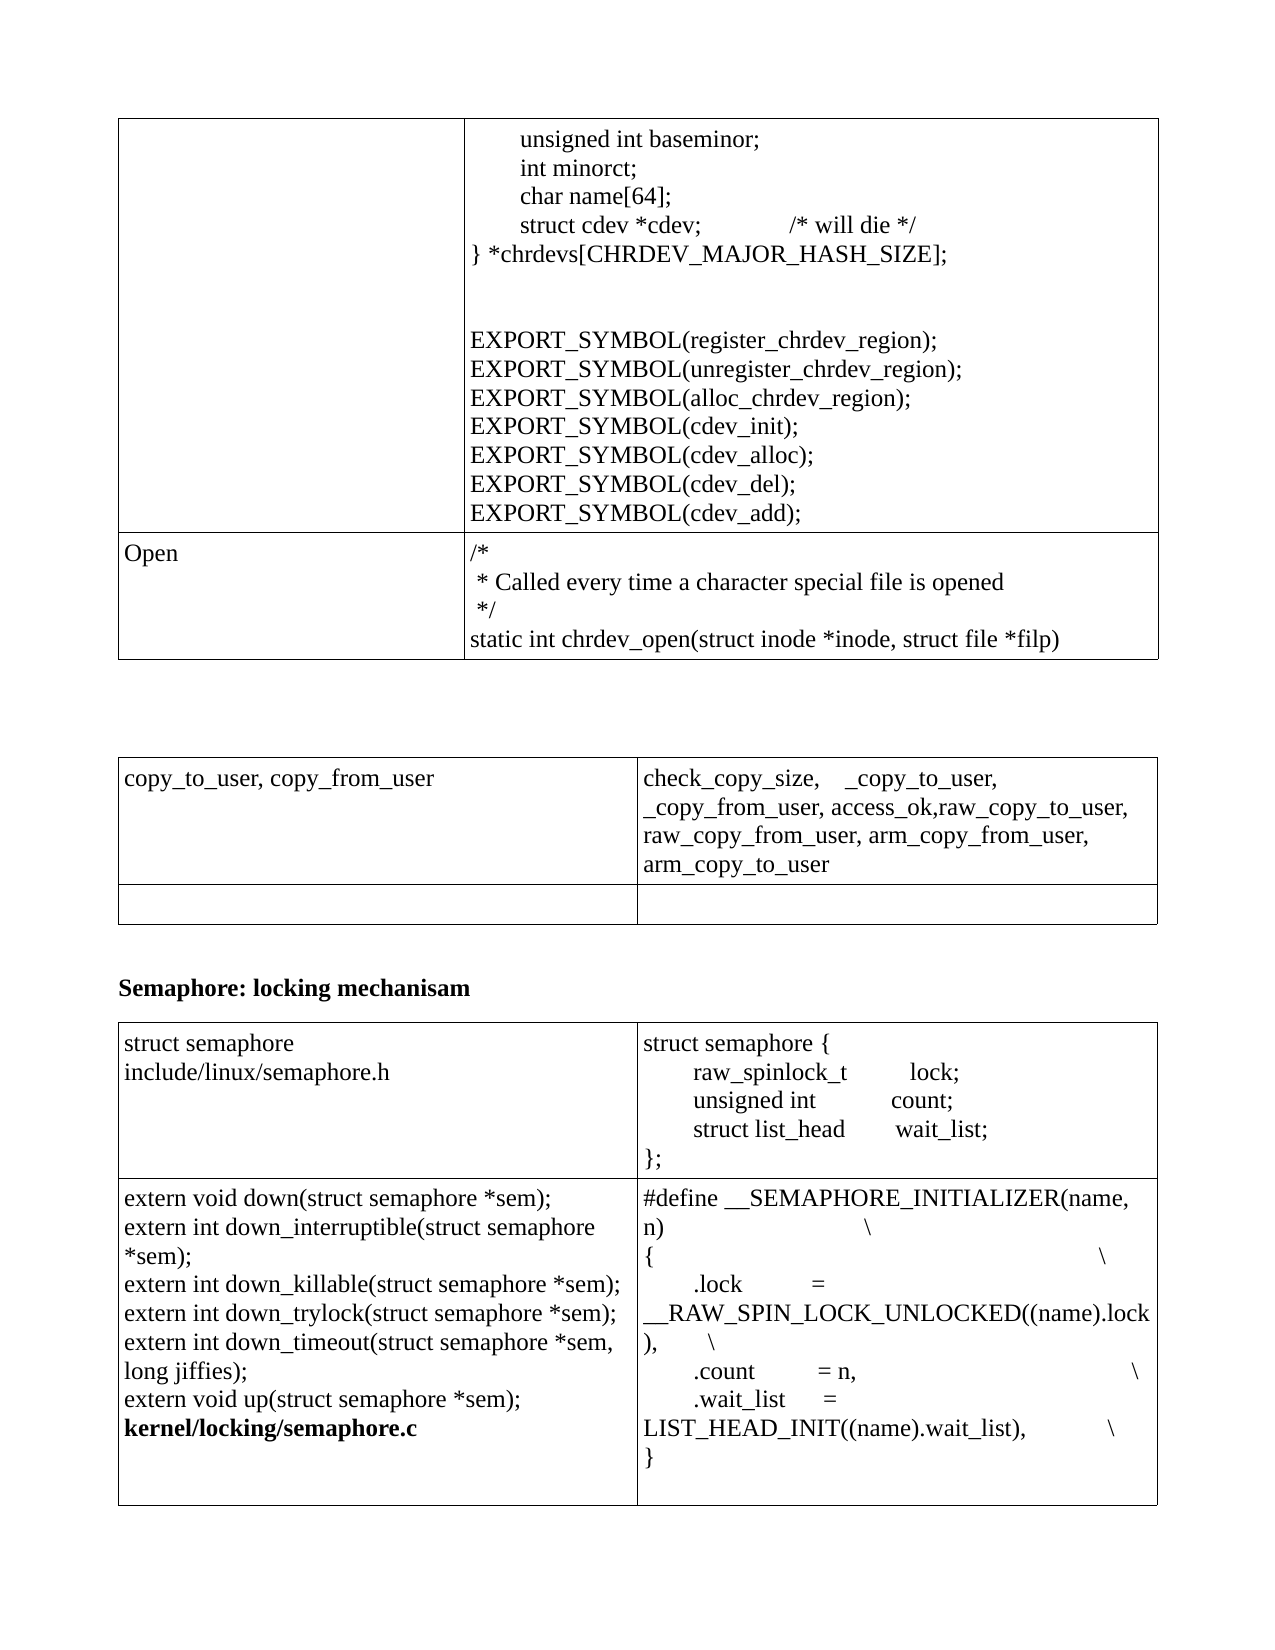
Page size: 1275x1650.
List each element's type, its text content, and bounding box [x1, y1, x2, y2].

table_header [119, 119, 464, 532]
table_header copy_to_user, copy_from_user [119, 758, 637, 883]
table_header check_copy_size, _copy_to_user, _copy_from_user, access_ok,raw_copy_to_user, raw_copy_from_user, arm_copy_from_user, arm_copy_to_user [638, 758, 1157, 883]
table_cell [119, 885, 637, 924]
table_cell /* * Called every time a character special file is opened */ static int chrdev_open(struct inode *inode, struct file *filp) [465, 533, 1158, 659]
table_cell extern void down(struct semaphore *sem); extern int down_interruptible(struct semaphore *sem); extern int down_killable(struct semaphore *sem); extern int down_trylock(struct semaphore *sem); extern int down_timeout(struct semaphore *sem, long jiffies); extern void up(struct semaphore *sem); kernel/locking/semaphore.c [119, 1179, 637, 1505]
table_header unsigned int baseminor; int minorct; char name[64]; struct cdev *cdev; /* will die */ } *chrdevs[CHRDEV_MAJOR_HASH_SIZE]; EXPORT_SYMBOL(register_chrdev_region); EXPORT_SYMBOL(unregister_chrdev_region); EXPORT_SYMBOL(alloc_chrdev_region); EXPORT_SYMBOL(cdev_init); EXPORT_SYMBOL(cdev_alloc); EXPORT_SYMBOL(cdev_del); EXPORT_SYMBOL(cdev_add); [465, 119, 1158, 532]
table_header struct semaphore { raw_spinlock_t lock; unsigned int count; struct list_head wait_list; }; [638, 1023, 1157, 1177]
table_cell #define __SEMAPHORE_INITIALIZER(name, n) \ { \ .lock = __RAW_SPIN_LOCK_UNLOCKED((name).lock), \ .count = n, \ .wait_list = LIST_HEAD_INIT((name).wait_list), \ } [638, 1179, 1157, 1505]
table_cell [638, 885, 1157, 924]
text Semaphore: locking mechanisam [118, 973, 1157, 1002]
table_cell Open [119, 533, 464, 659]
table_header struct semaphore include/linux/semaphore.h [119, 1023, 637, 1177]
